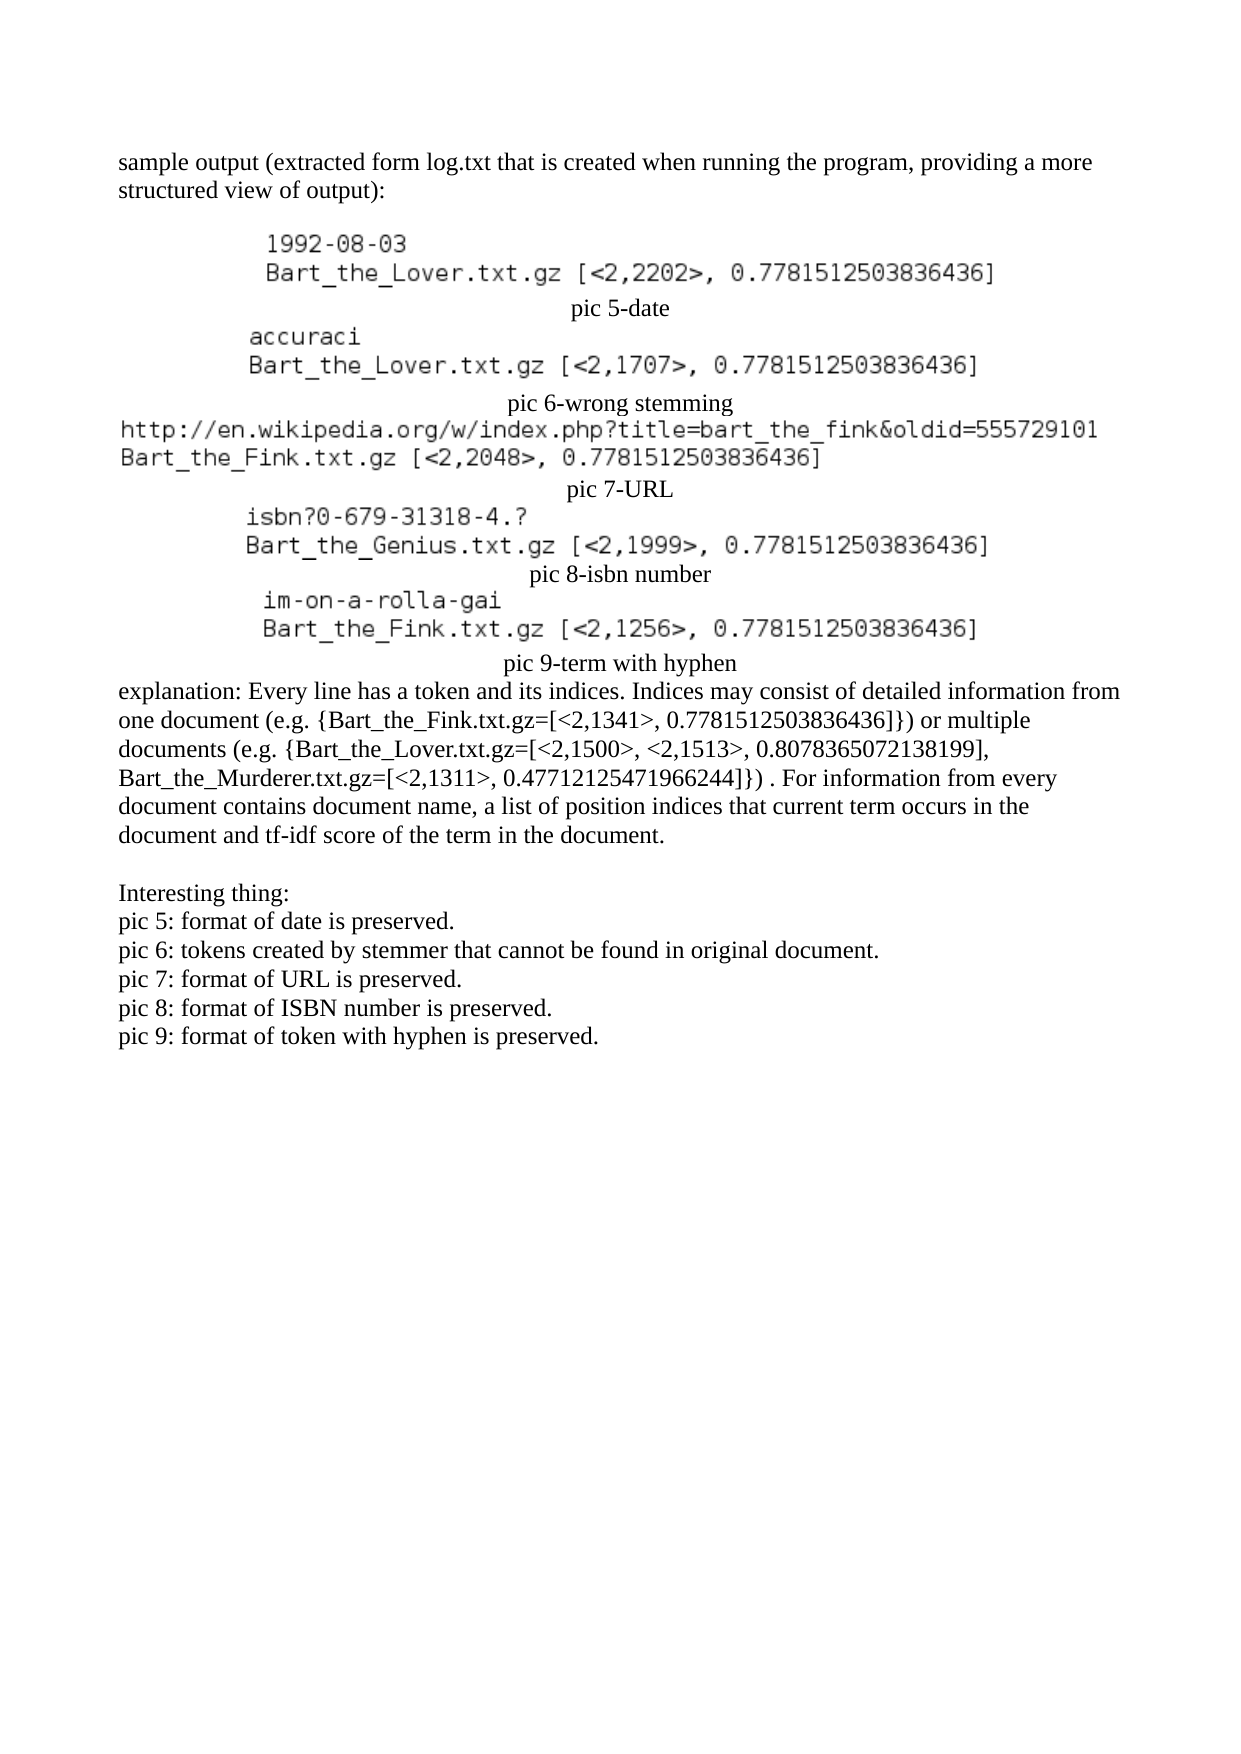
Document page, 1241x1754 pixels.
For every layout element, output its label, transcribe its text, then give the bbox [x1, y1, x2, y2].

text pic 6-wrong stemming [118, 388, 1122, 416]
text sample output (extracted form log.txt that is created when running the program, providing a more structured view of output): [118, 147, 1122, 204]
text pic 8: format of ISBN number is preserved. [118, 993, 1122, 1021]
text pic 9-term with hyphen [118, 648, 1122, 676]
text pic 7: format of URL is preserved. [118, 964, 1122, 993]
text pic 5: format of date is preserved. [118, 906, 1122, 935]
text pic 9: format of token with hyphen is preserved. [118, 1021, 1122, 1050]
text explanation: Every line has a token and its indices. Indices may consist of detailed information from one document (e.g. {Bart_the_Fink.txt.gz=[<2,1341>, 0.7781512503836436]}) or multiple documents (e.g. {Bart_the_Lover.txt.gz=[<2,1500>, <2,1513>, 0.8078365072138199], Bart_the_Murderer.txt.gz=[<2,1311>, 0.47712125471966244]}) . For information from every document contains document name, a list of position indices that current term occurs in the document and tf-idf score of the term in the document. [118, 676, 1122, 849]
text pic 5-date [118, 293, 1122, 322]
text pic 6: tokens created by stemmer that cannot be found in original document. [118, 935, 1122, 964]
text pic 7-URL [118, 475, 1122, 503]
text pic 8-isbn number [118, 559, 1122, 588]
text Interesting thing: [118, 878, 1122, 906]
